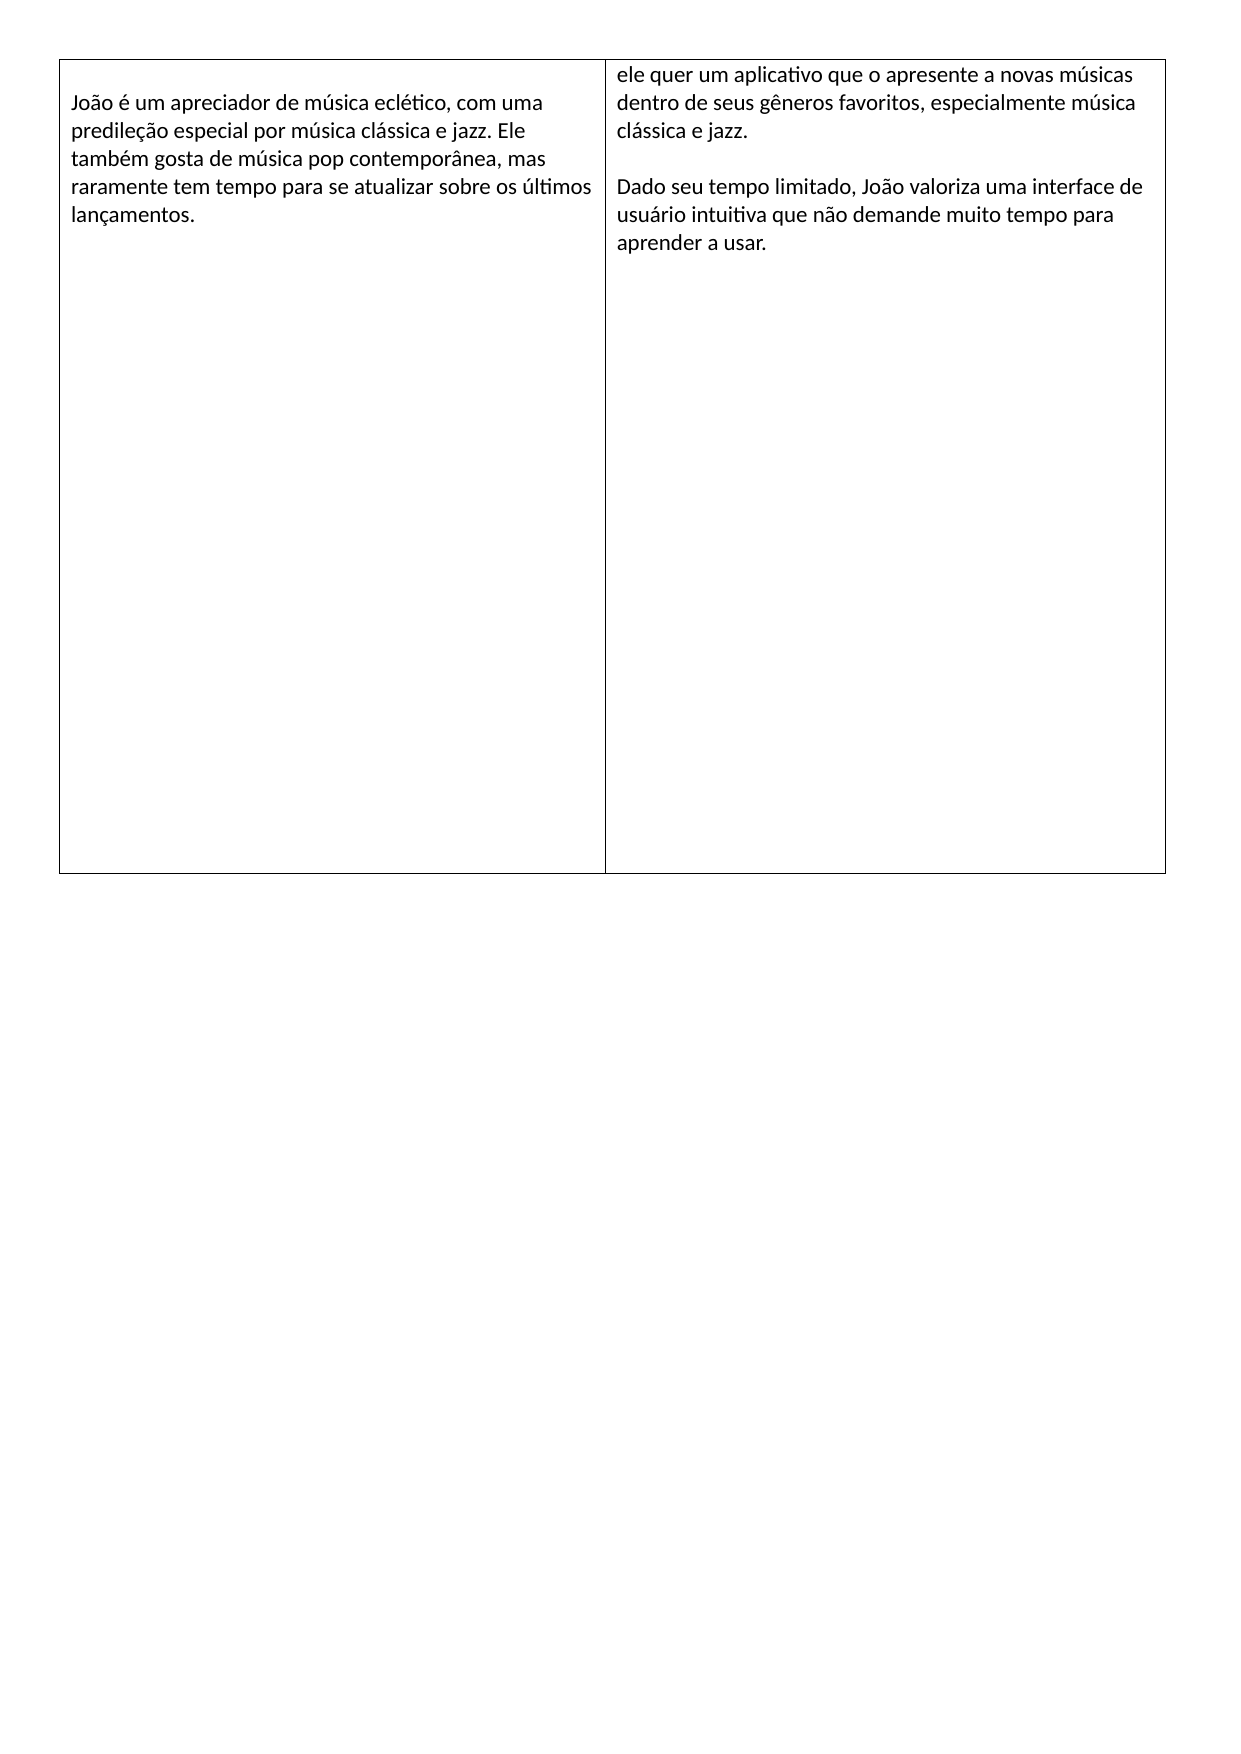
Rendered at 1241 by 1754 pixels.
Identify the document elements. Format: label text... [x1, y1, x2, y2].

table_cell João é um apreciador de música eclético, com uma predileção especial por música clássica e jazz. Ele também gosta de música pop contemporânea, mas raramente tem tempo para se atualizar sobre os últimos lançamentos. [60, 60, 605, 873]
table_cell ele quer um aplicativo que o apresente a novas músicas dentro de seus gêneros favoritos, especialmente música clássica e jazz. Dado seu tempo limitado, João valoriza uma interface de usuário intuitiva que não demande muito tempo para aprender a usar. [606, 60, 1165, 873]
